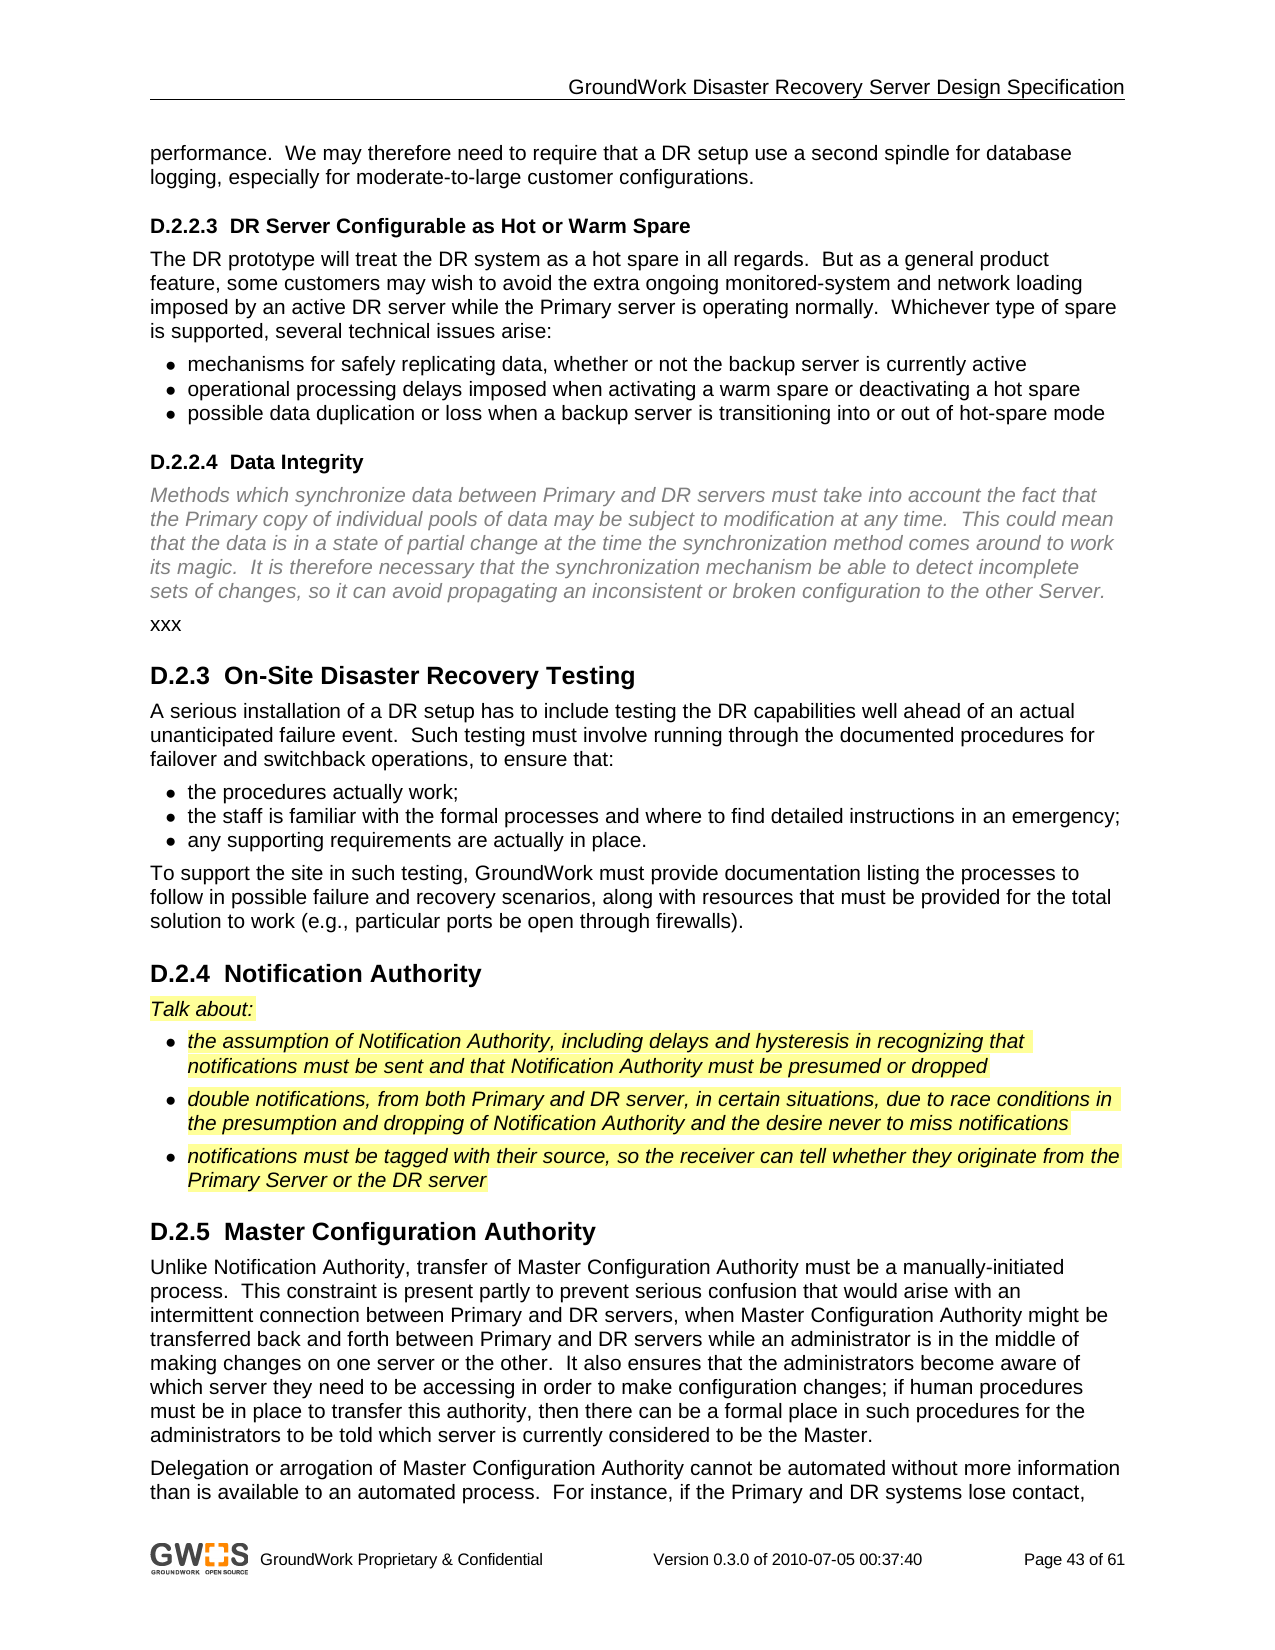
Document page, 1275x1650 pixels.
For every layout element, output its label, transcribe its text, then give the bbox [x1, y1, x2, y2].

text Unlike Notification Authority, transfer of Master Configuration Authority must be a manually-initiated process. This constraint is present partly to prevent serious confusion that would arise with an intermittent connection between Primary and DR servers, when Master Configuration Authority might be transferred back and forth between Primary and DR servers while an administrator is in the middle of making changes on one server or the other. It also ensures that the administrators become aware of which server they need to be accessing in order to make configuration changes; if human procedures must be in place to transfer this authority, then there can be a formal place in such procedures for the administrators to be told which server is currently considered to be the Master. [150, 1255, 1125, 1447]
subtitle Notification Authority [150, 958, 1125, 987]
subtitle Data Integrity [150, 449, 1125, 474]
list the assumption of Notification Authority, including delays and hysteresis in recognizing that notifications must be sent and that Notification Authority must be presumed or dropped [165, 1029, 1125, 1078]
list notifications must be tagged with their source, so the receiver can tell whether they originate from the Primary Server or the DR server [488, 1144, 1125, 1192]
subtitle Master Configuration Authority [150, 1217, 1125, 1246]
text Delegation or arrogation of Master Configuration Authority cannot be automated without more information than is available to an automated process. For instance, if the Primary and DR systems lose contact, [150, 1456, 1125, 1504]
text A serious installation of a DR setup has to include testing the DR capabilities well ahead of an actual unanticipated failure event. Such testing must involve running through the documented procedures for failover and switchback operations, to ensure that: [150, 699, 1125, 771]
text The DR prototype will treat the DR system as a hot spare in all regards. But as a general product feature, some customers may wish to avoid the extra ongoing monitored-system and network loading imposed by an active DR server while the Primary server is operating normally. Whichever type of spare is supported, several technical issues arise: [150, 247, 1125, 343]
list the procedures actually work; [165, 780, 1125, 804]
list mechanisms for safely replicating data, whether or not the backup server is currently active [165, 352, 1125, 376]
picture [150, 1543, 248, 1575]
list the staff is familiar with the formal processes and where to find detailed instructions in an emergency; [165, 804, 1125, 828]
text Methods which synchronize data between Primary and DR servers must take into account the fact that the Primary copy of individual pools of data may be subject to modification at any time. This could mean that the data is in a state of partial change at the time the synchronization method comes around to work its magic. It is therefore necessary that the synchronization mechanism be able to detect incomplete sets of changes, so it can avoid propagating an inconsistent or broken configuration to the other Server. [150, 483, 1125, 603]
list operational processing delays imposed when activating a warm spare or deactivating a hot spare [165, 376, 1125, 401]
list possible data duplication or loss when a backup server is transitioning into or out of hot-spare mode [165, 401, 1125, 424]
text Talk about: [256, 996, 1125, 1021]
text performance. We may therefore need to require that a DR setup use a second spindle for database logging, especially for moderate-to-large customer configurations. [150, 141, 1125, 189]
text xxx [150, 612, 1125, 636]
subtitle On-Site Disaster Recovery Testing [150, 661, 1125, 690]
text To support the site in such testing, GroundWork must provide documentation listing the processes to follow in possible failure and recovery scenarios, along with resources that must be provided for the total solution to work (e.g., particular ports be open through firewalls). [150, 861, 1125, 933]
subtitle DR Server Configurable as Hot or Warm Spare [150, 214, 1125, 238]
list any supporting requirements are actually in place. [165, 828, 1125, 852]
